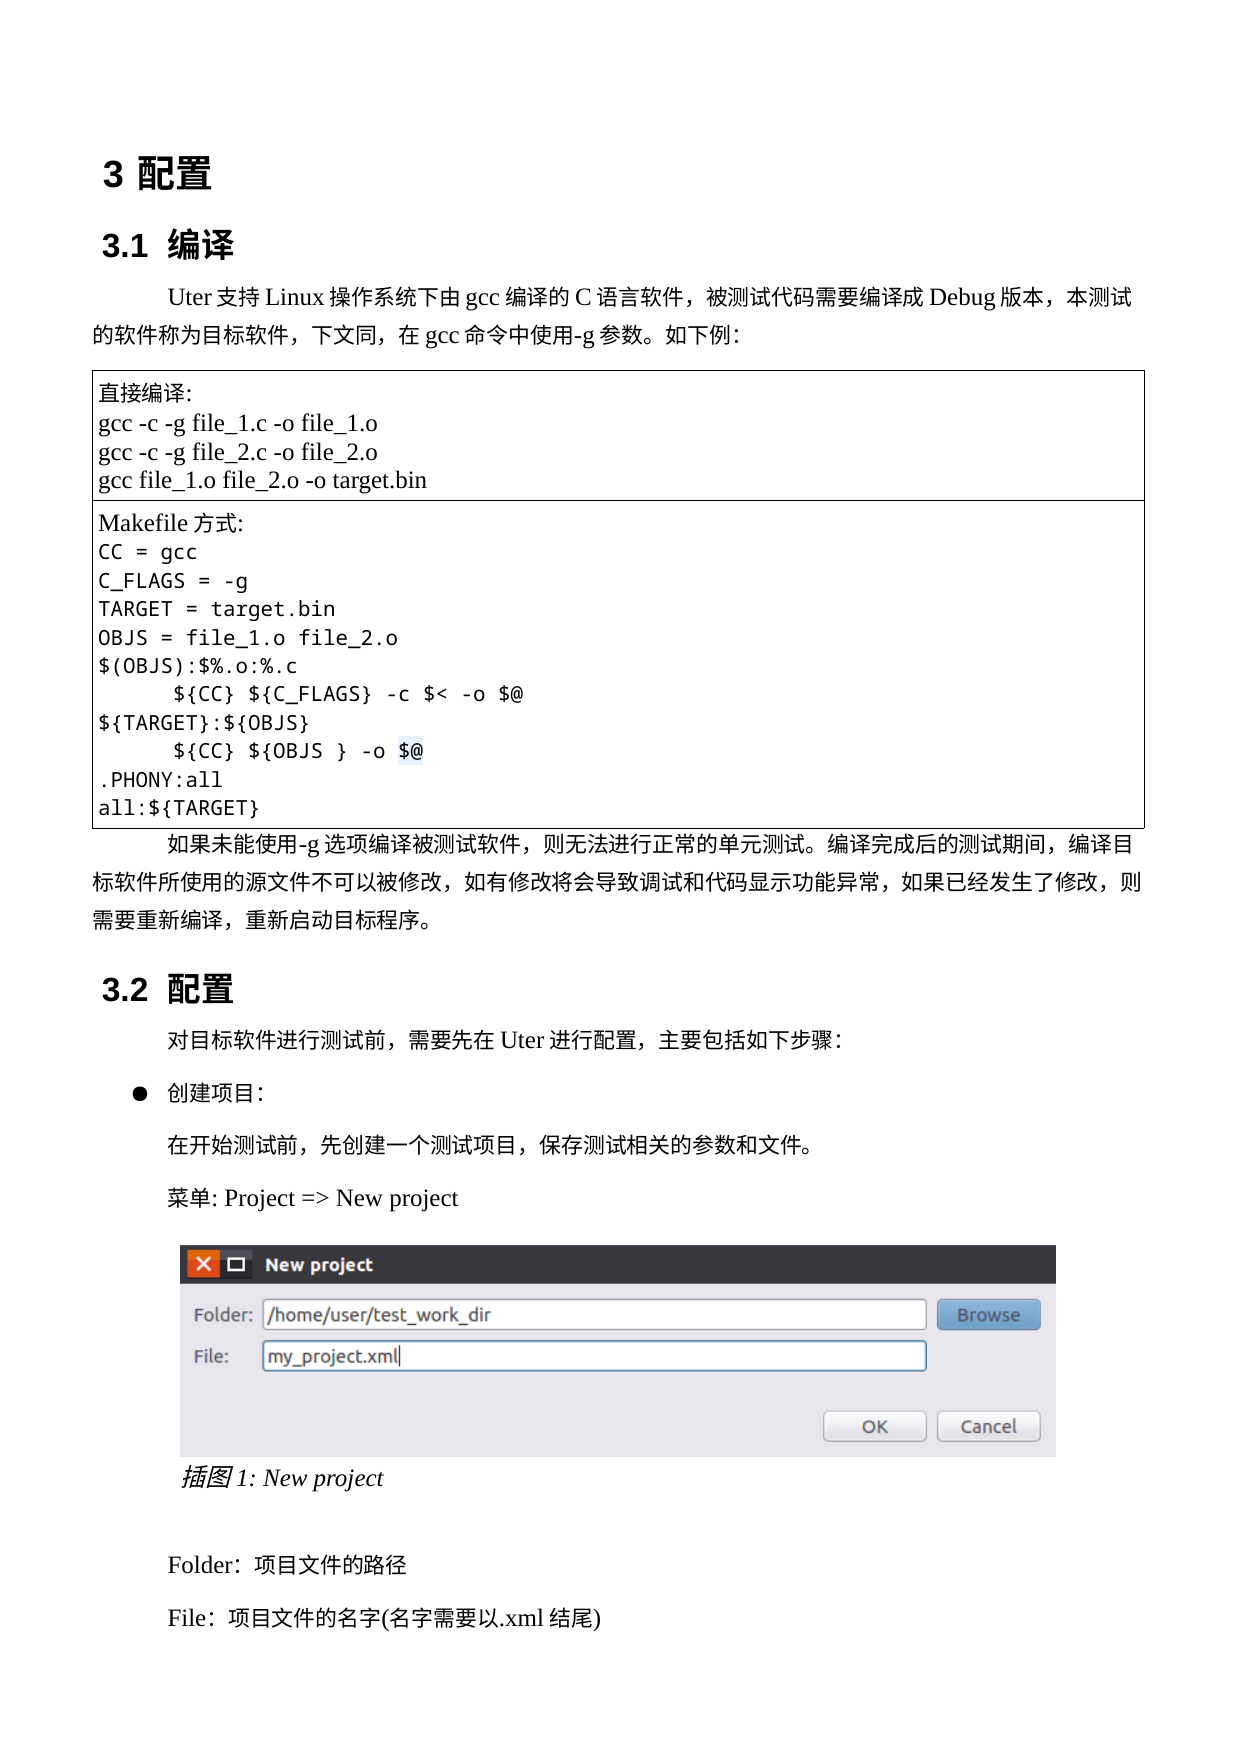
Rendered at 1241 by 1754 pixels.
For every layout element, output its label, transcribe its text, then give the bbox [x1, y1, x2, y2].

text 插图 1: New project [180, 1457, 1056, 1493]
list 菜单: Project => New project [130, 1181, 1144, 1212]
table_header 直接编译: gcc -c -g file_1.c -o file_1.o gcc -c -g file_2.c -o file_2.o gcc file_1.o file_2.o -o target.bin [93, 371, 1144, 500]
text 如果未能使用-g选项编译被测试软件，则无法进行正常的单元测试。编译完成后的测试期间，编译目标软件所使用的源文件不可以被修改，如有修改将会导致调试和代码显示功能异常，如果已经发生了修改，则需要重新编译，重新启动目标程序。 [92, 829, 1144, 935]
list 创建项目： [130, 1076, 1144, 1107]
list File：项目文件的名字(名字需要以.xml结尾) [130, 1601, 1144, 1632]
list Folder：项目文件的路径 [130, 1548, 1144, 1580]
table_cell Makefile方式: CC = gcc C_FLAGS = -g TARGET = target.bin OBJS = file_1.o file_2.o $(OBJS):$%.o:%.c ${CC} ${C_FLAGS} -c $< -o $@ ${TARGET}:${OBJS} ${CC} ${OBJS } -o $@ .PHONY:all all:${TARGET} [93, 501, 1144, 827]
subtitle 编译 [92, 219, 1144, 267]
subtitle 配置 [92, 143, 1144, 198]
subtitle 配置 [92, 962, 1144, 1011]
text 对目标软件进行测试前，需要先在Uter进行配置，主要包括如下步骤： [92, 1023, 1144, 1055]
list 在开始测试前，先创建一个测试项目，保存测试相关的参数和文件。 [130, 1128, 1144, 1160]
picture [180, 1245, 1056, 1457]
text Uter支持Linux操作系统下由gcc编译的C语言软件，被测试代码需要编译成Debug版本，本测试的软件称为目标软件，下文同，在gcc命令中使用-g参数。如下例： [92, 280, 1144, 349]
